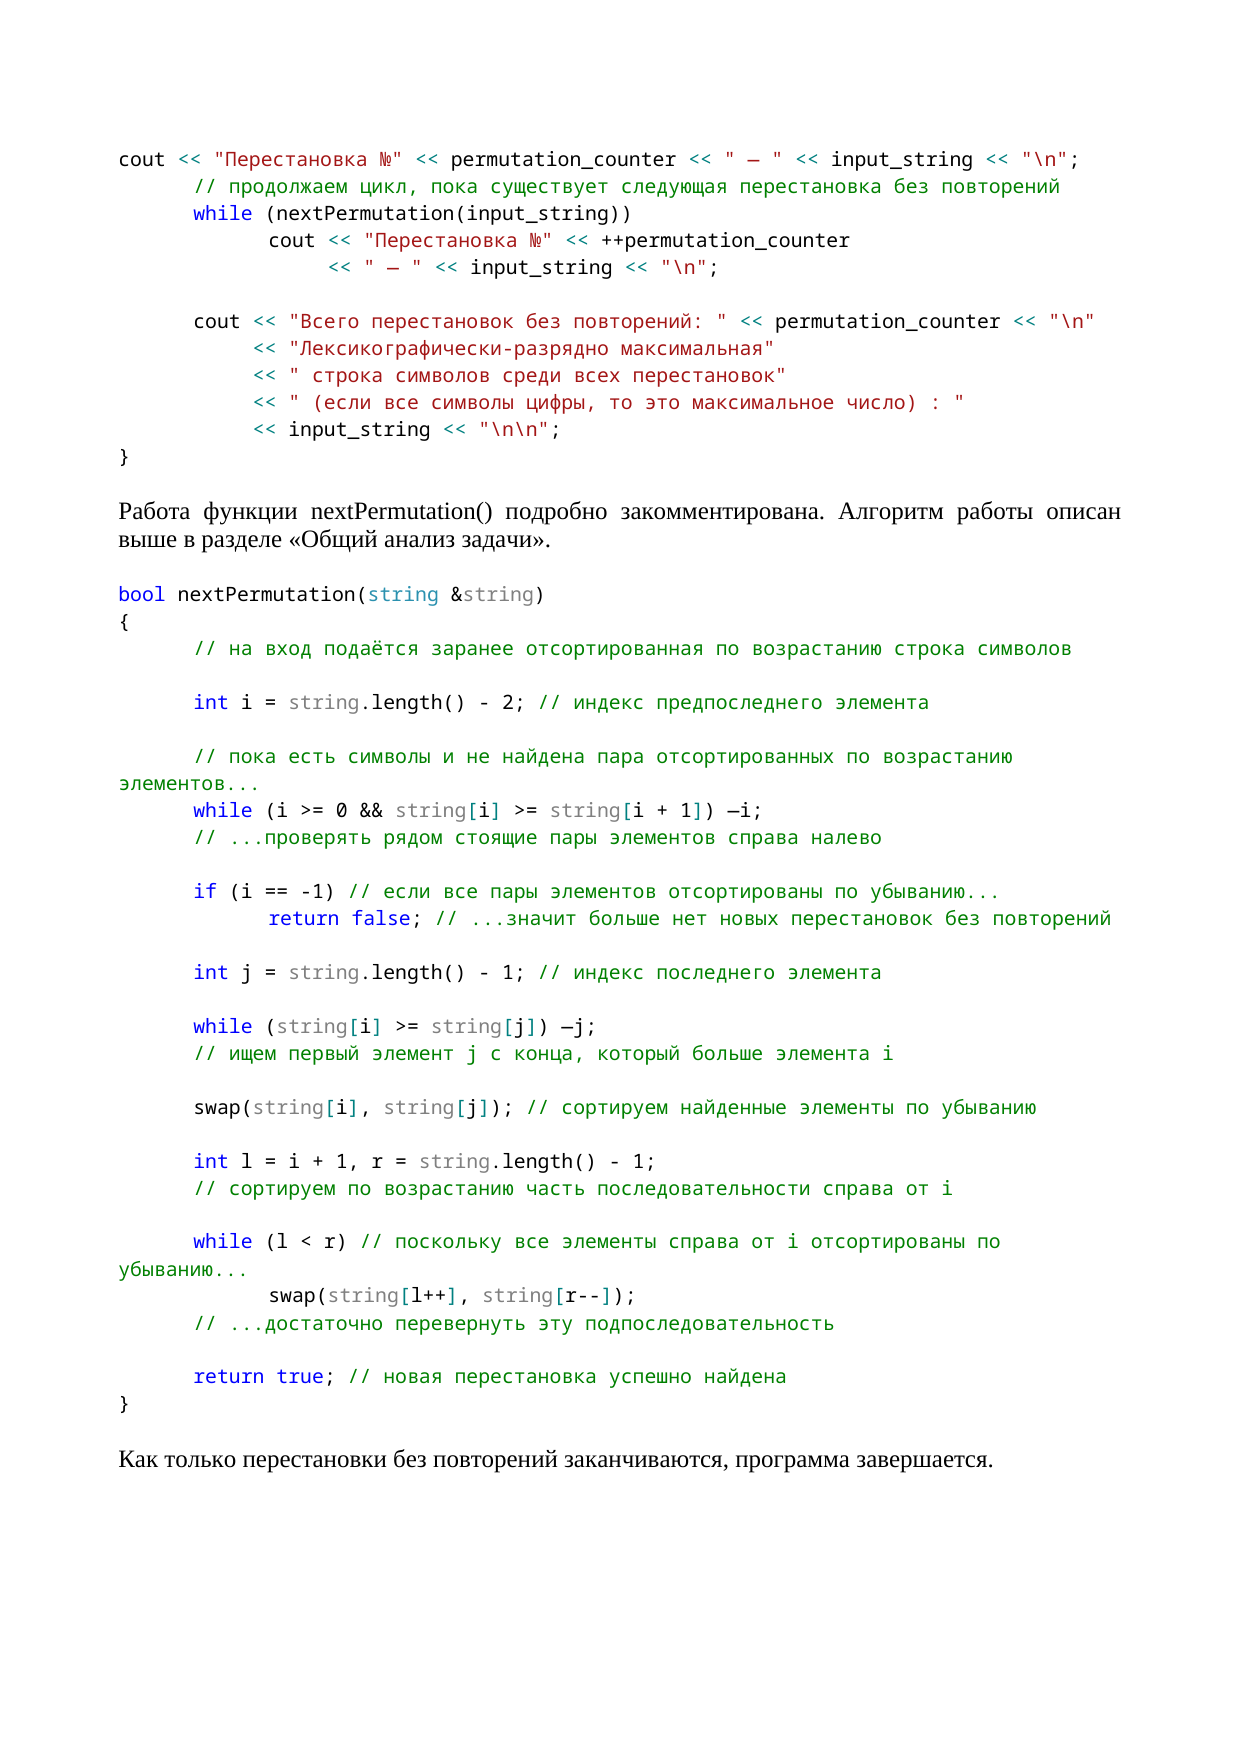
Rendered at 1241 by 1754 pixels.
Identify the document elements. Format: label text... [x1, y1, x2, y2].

text // пока есть символы и не найдена пара отсортированных по возрастанию элементов... [118, 742, 1122, 796]
text } [118, 1390, 1122, 1417]
text // ...проверять рядом стоящие пары элементов справа налево [118, 823, 1122, 850]
text cout << "Перестановка №" << ++permutation_counter [118, 226, 1122, 253]
text // сортируем по возрастанию часть последовательности справа от i [118, 1174, 1122, 1201]
text Как только перестановки без повторений заканчиваются, программа завершается. [118, 1444, 1122, 1472]
text << " (если все символы цифры, то это максимальное число) : " [118, 388, 1122, 415]
text cout << "Перестановка №" << permutation_counter << " — " << input_string << "\n"; [118, 145, 1122, 172]
text int j = string.length() - 1; // индекс последнего элемента [118, 958, 1122, 985]
text // на вход подаётся заранее отсортированная по возрастанию строка символов [118, 634, 1122, 661]
text int i = string.length() - 2; // индекс предпоследнего элемента [118, 688, 1122, 715]
text cout << "Всего перестановок без повторений: " << permutation_counter << "\n" [118, 307, 1122, 334]
text << input_string << "\n\n"; [118, 415, 1122, 442]
text // ...достаточно перевернуть эту подпоследовательность [118, 1309, 1122, 1336]
text swap(string[i], string[j]); // сортируем найденные элементы по убыванию [118, 1093, 1122, 1120]
text return false; // ...значит больше нет новых перестановок без повторений [118, 904, 1122, 931]
text << " строка символов среди всех перестановок" [118, 361, 1122, 388]
text while (i >= 0 && string[i] >= string[i + 1]) —i; [118, 796, 1122, 823]
text // ищем первый элемент j с конца, который больше элемента i [118, 1039, 1122, 1066]
text while (l < r) // поскольку все элементы справа от i отсортированы по убыванию... [118, 1228, 1122, 1282]
text int l = i + 1, r = string.length() - 1; [118, 1147, 1122, 1174]
text } Работа функции nextPermutation() подробно закомментирована. Алгоритм работы описан выше в разделе «Общий анализ задачи». [118, 442, 1122, 553]
text // продолжаем цикл, пока существует следующая перестановка без повторений [118, 172, 1122, 199]
text swap(string[l++], string[r--]); [118, 1282, 1122, 1309]
text return true; // новая перестановка успешно найдена [118, 1363, 1122, 1390]
text if (i == -1) // если все пары элементов отсортированы по убыванию... [118, 877, 1122, 904]
text bool nextPermutation(string &string) [118, 580, 1122, 607]
text << "Лексикографически-разрядно максимальная" [118, 334, 1122, 361]
text while (string[i] >= string[j]) —j; [118, 1012, 1122, 1039]
text while (nextPermutation(input_string)) [118, 199, 1122, 226]
text { [118, 607, 1122, 634]
text << " — " << input_string << "\n"; [118, 253, 1122, 280]
